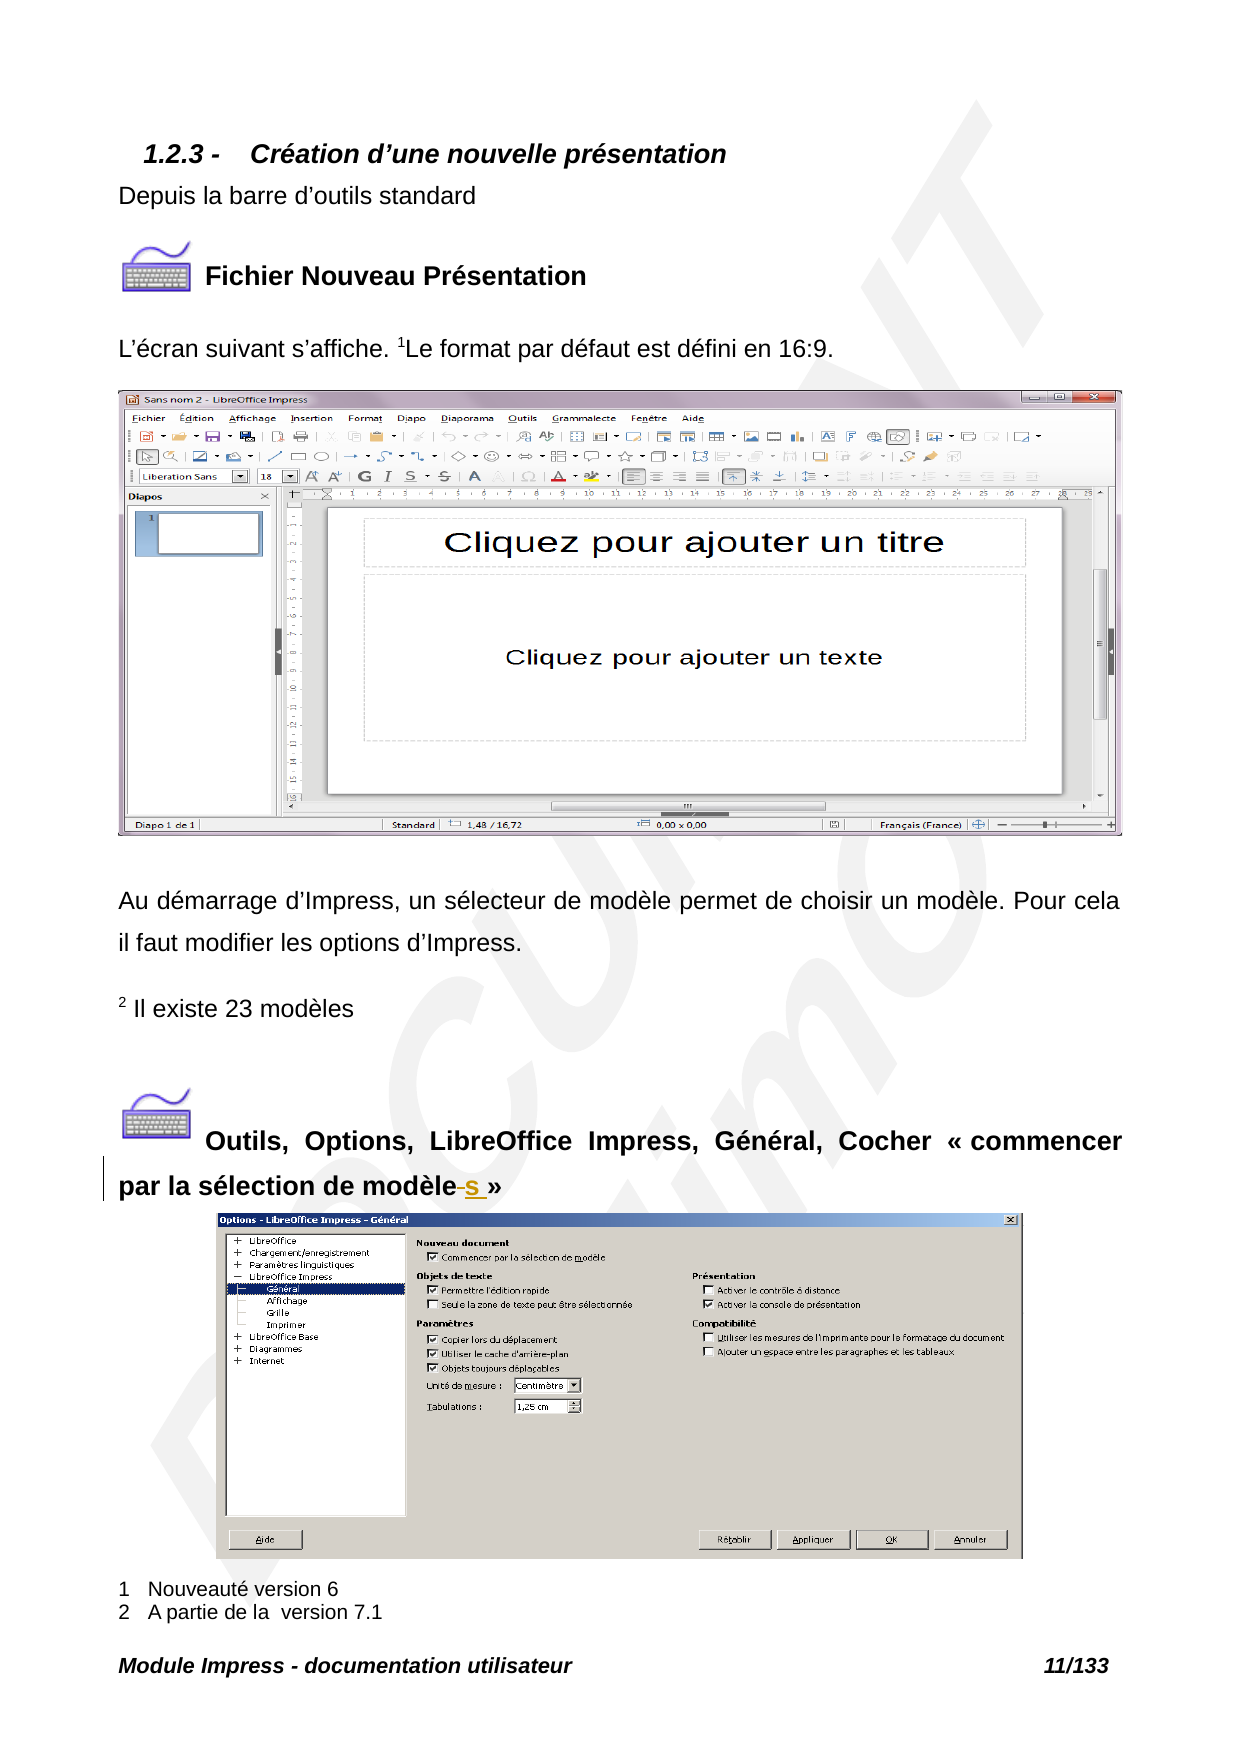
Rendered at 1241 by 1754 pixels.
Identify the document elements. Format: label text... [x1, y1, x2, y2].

text A partie de la version 7.1 [118, 1601, 1122, 1624]
picture [118, 230, 193, 306]
text Depuis la barre d’outils standard [118, 182, 1122, 209]
text Fichier Nouveau Présentation [193, 261, 1122, 291]
picture [118, 1077, 193, 1153]
text L’écran suivant s’affiche. Le format par défaut est défini en 16:9. [118, 334, 1122, 362]
text Outils, Options, LibreOffice Impress, Général, Cocher « commencer par la sélection de modèles » [118, 1126, 1122, 1201]
subtitle Création d’une nouvelle présentation [143, 139, 1122, 169]
text Il existe 23 modèles [118, 994, 1122, 1022]
text Au démarrage d’Impress, un sélecteur de modèle permet de choisir un modèle. Pour cela il faut modifier les options d’Impress. [118, 887, 1122, 957]
picture [118, 390, 1123, 836]
text Nouveauté version 6 [118, 1578, 1122, 1601]
